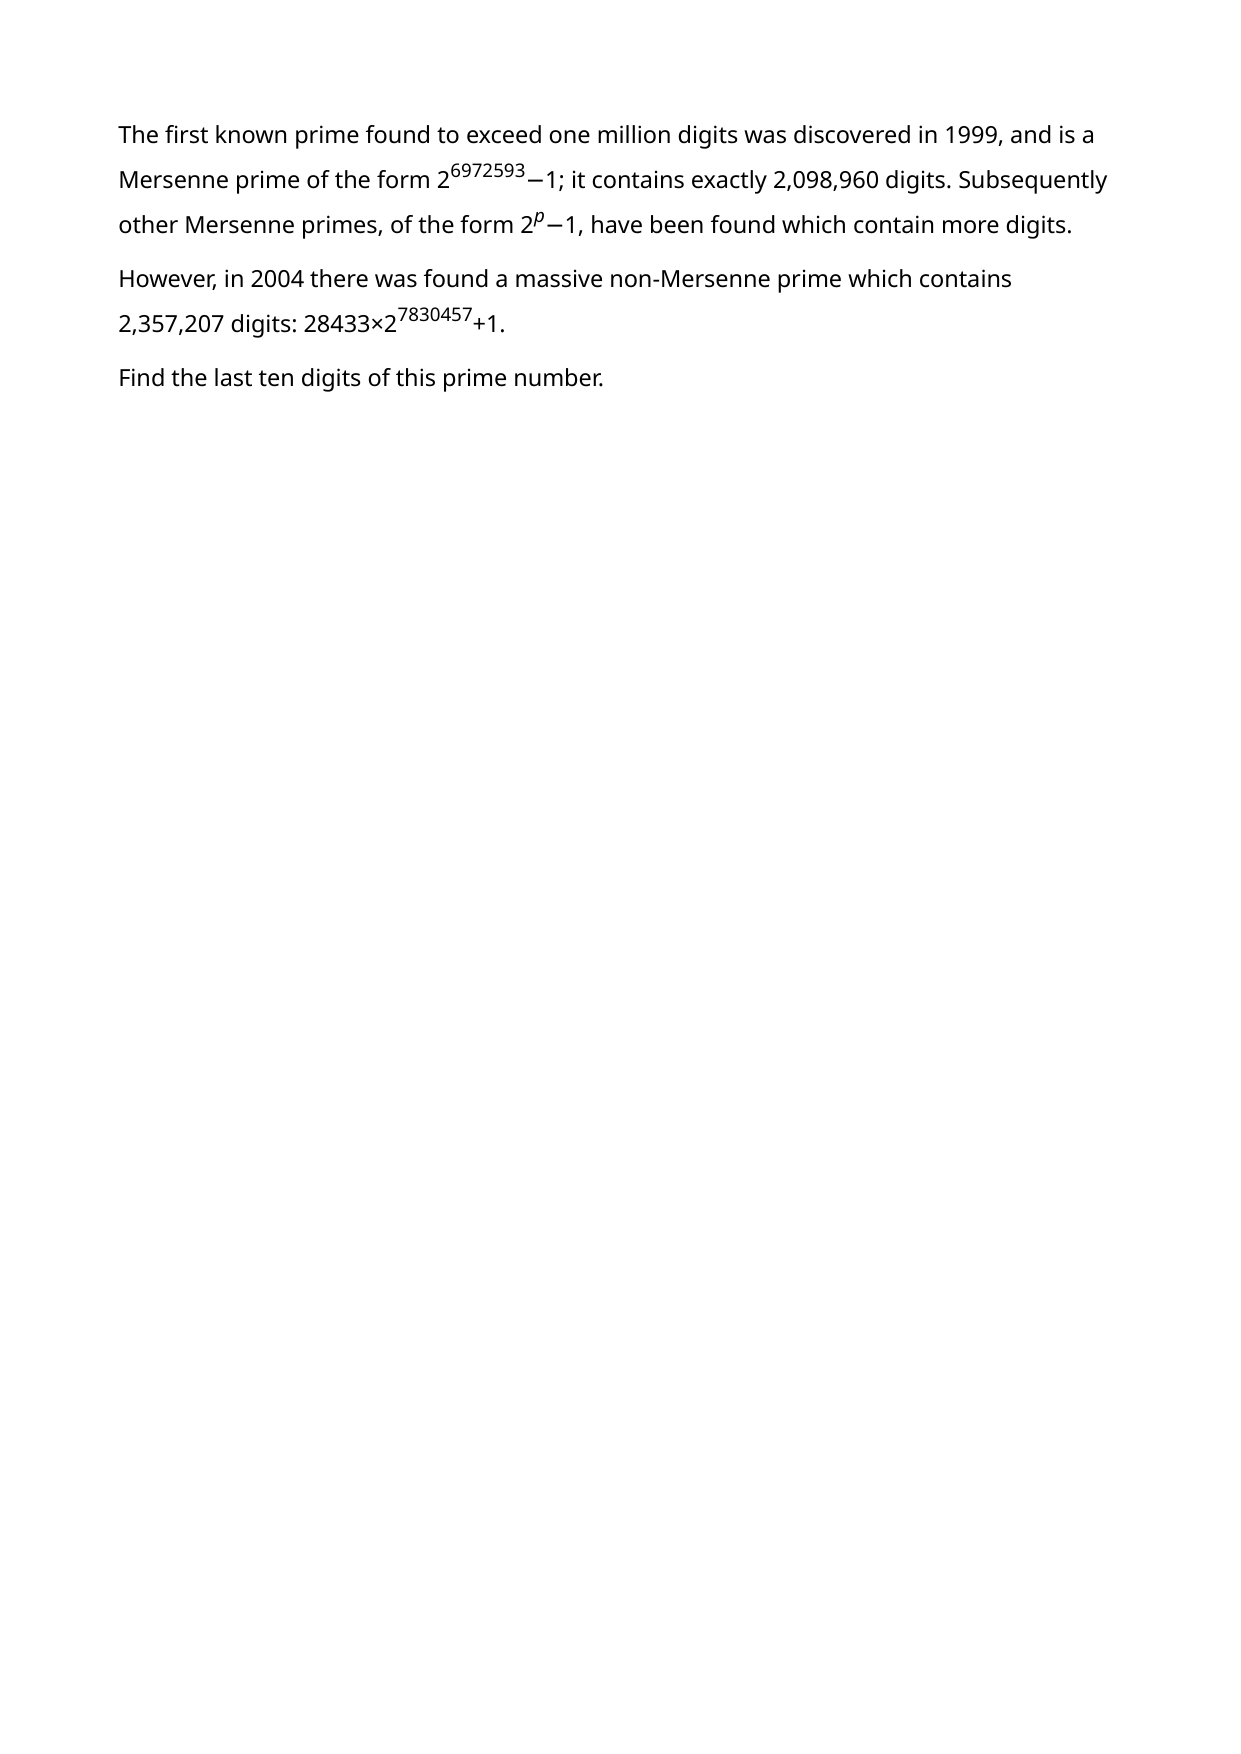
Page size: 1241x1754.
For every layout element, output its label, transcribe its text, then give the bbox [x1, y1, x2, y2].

text Find the last ten digits of this prime number. [118, 361, 1122, 393]
text However, in 2004 there was found a massive non-Mersenne prime which contains 2,357,207 digits: 28433×27830457+1. [118, 262, 1122, 339]
text The first known prime found to exceed one million digits was discovered in 1999, and is a Mersenne prime of the form 26972593−1; it contains exactly 2,098,960 digits. Subsequently other Mersenne primes, of the form 2p−1, have been found which contain more digits. [118, 118, 1122, 240]
